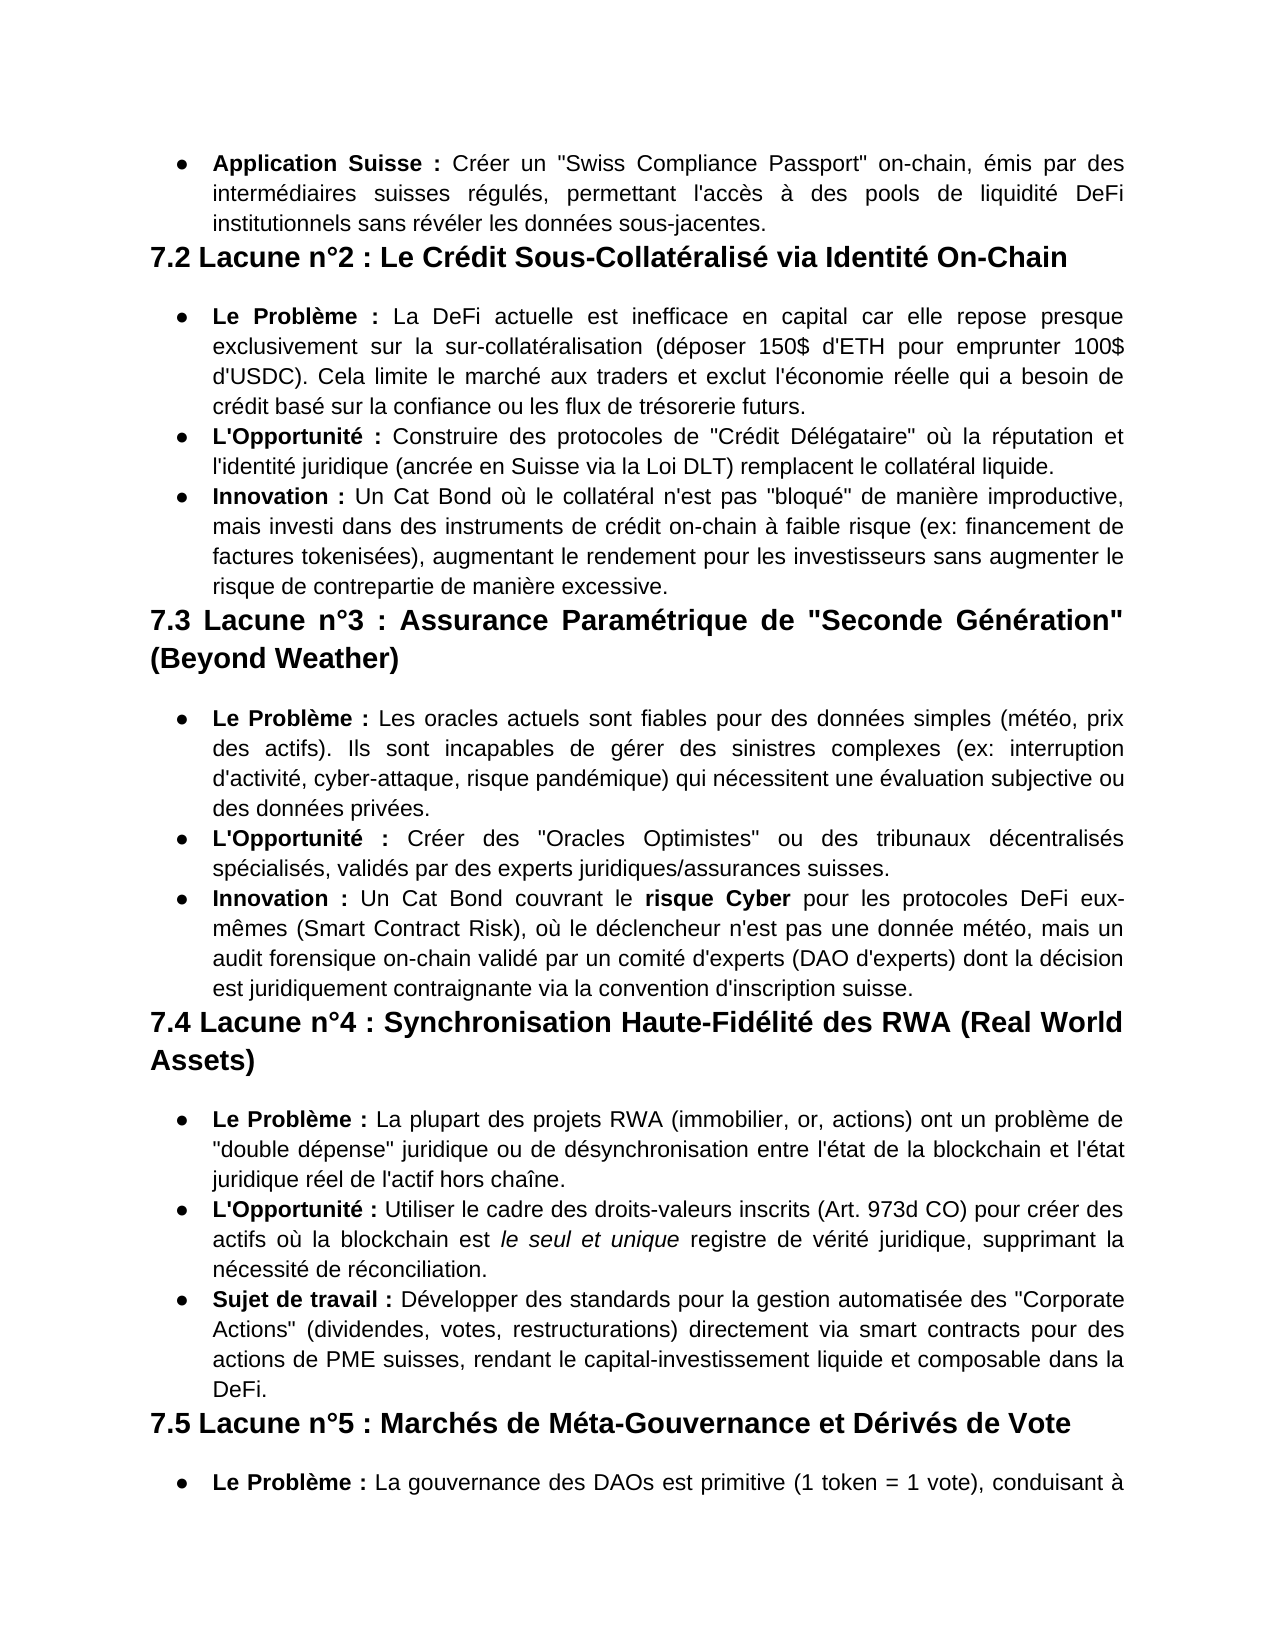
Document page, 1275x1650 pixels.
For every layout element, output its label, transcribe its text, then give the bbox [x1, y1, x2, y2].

list Innovation : Un Cat Bond couvrant le risque Cyber pour les protocoles DeFi eux-mêmes (Smart Contract Risk), où le déclencheur n'est pas une donnée météo, mais un audit forensique on-chain validé par un comité d'experts (DAO d'experts) dont la décision est juridiquement contraignante via la convention d'inscription suisse. [175, 885, 1125, 1001]
list Innovation : Un Cat Bond où le collatéral n'est pas "bloqué" de manière improductive, mais investi dans des instruments de crédit on-chain à faible risque (ex: financement de factures tokenisées), augmentant le rendement pour les investisseurs sans augmenter le risque de contrepartie de manière excessive. [175, 483, 1125, 599]
list Application Suisse : Créer un "Swiss Compliance Passport" on-chain, émis par des intermédiaires suisses régulés, permettant l'accès à des pools de liquidité DeFi institutionnels sans révéler les données sous-jacentes. [175, 150, 1125, 236]
subtitle 7.4 Lacune n°4 : Synchronisation Haute-Fidélité des RWA (Real World Assets) [150, 1005, 1125, 1076]
subtitle 7.5 Lacune n°5 : Marchés de Méta-Gouvernance et Dérivés de Vote [150, 1406, 1125, 1440]
list Sujet de travail : Développer des standards pour la gestion automatisée des "Corporate Actions" (dividendes, votes, restructurations) directement via smart contracts pour des actions de PME suisses, rendant le capital-investissement liquide et composable dans la DeFi. [175, 1286, 1125, 1402]
subtitle 7.2 Lacune n°2 : Le Crédit Sous-Collatéralisé via Identité On-Chain [150, 240, 1125, 273]
list Le Problème : Les oracles actuels sont fiables pour des données simples (météo, prix des actifs). Ils sont incapables de gérer des sinistres complexes (ex: interruption d'activité, cyber-attaque, risque pandémique) qui nécessitent une évaluation subjective ou des données privées. [175, 705, 1125, 821]
list Le Problème : La gouvernance des DAOs est primitive (1 token = 1 vote), conduisant à [175, 1469, 1125, 1496]
subtitle 7.3 Lacune n°3 : Assurance Paramétrique de "Seconde Génération" (Beyond Weather) [150, 603, 1125, 675]
list Le Problème : La plupart des projets RWA (immobilier, or, actions) ont un problème de "double dépense" juridique ou de désynchronisation entre l'état de la blockchain et l'état juridique réel de l'actif hors chaîne. [175, 1106, 1125, 1192]
list L'Opportunité : Utiliser le cadre des droits-valeurs inscrits (Art. 973d CO) pour créer des actifs où la blockchain est le seul et unique registre de vérité juridique, supprimant la nécessité de réconciliation. [175, 1196, 1125, 1282]
list Le Problème : La DeFi actuelle est inefficace en capital car elle repose presque exclusivement sur la sur-collatéralisation (déposer 150$ d'ETH pour emprunter 100$ d'USDC). Cela limite le marché aux traders et exclut l'économie réelle qui a besoin de crédit basé sur la confiance ou les flux de trésorerie futurs. [175, 303, 1125, 419]
list L'Opportunité : Construire des protocoles de "Crédit Délégataire" où la réputation et l'identité juridique (ancrée en Suisse via la Loi DLT) remplacent le collatéral liquide. [175, 423, 1125, 479]
list L'Opportunité : Créer des "Oracles Optimistes" ou des tribunaux décentralisés spécialisés, validés par des experts juridiques/assurances suisses. [175, 825, 1125, 881]
